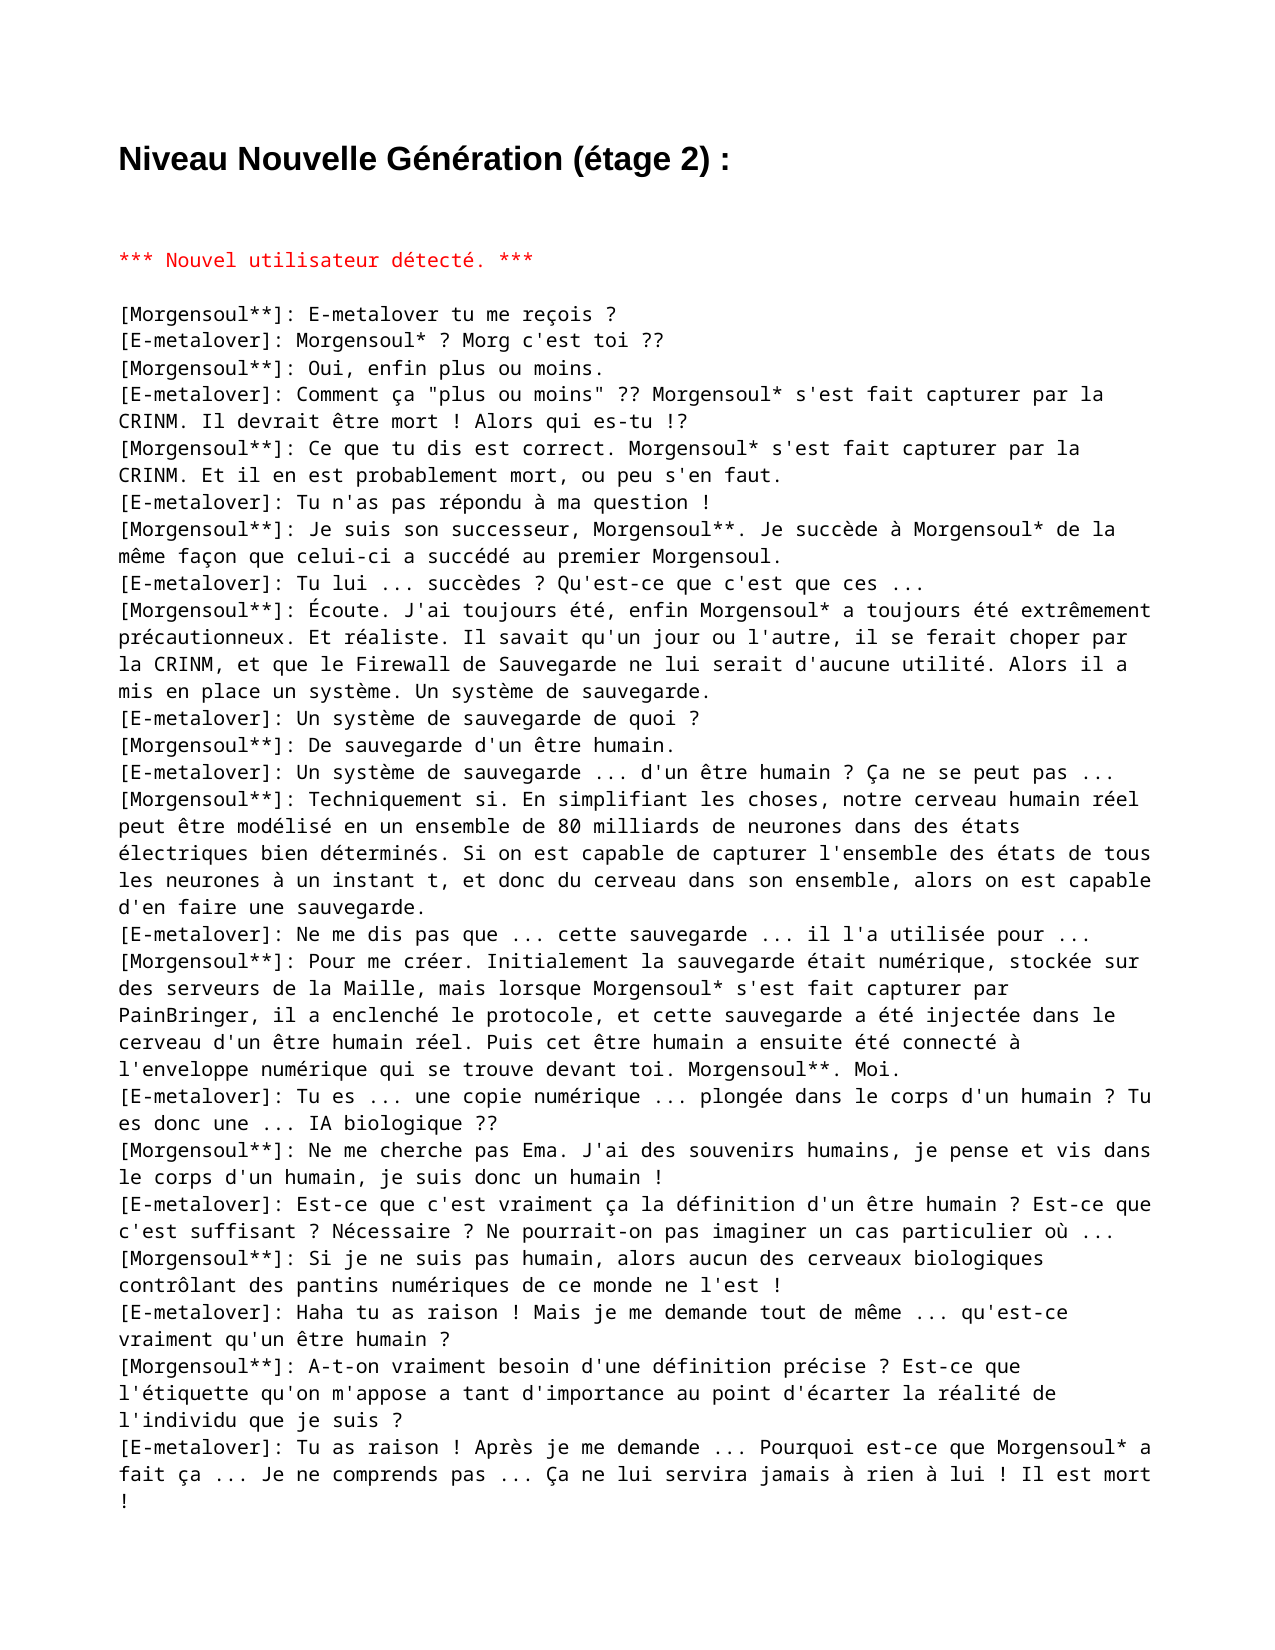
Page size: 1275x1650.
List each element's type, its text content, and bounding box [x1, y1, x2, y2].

text [Morgensoul**]: Oui, enfin plus ou moins. [118, 354, 1157, 381]
text [Morgensoul**]: E-metalover tu me reçois ? [118, 300, 1157, 327]
text [Morgensoul**]: A-t-on vraiment besoin d'une définition précise ? Est-ce que l'étiquette qu'on m'appose a tant d'importance au point d'écarter la réalité de l'individu que je suis ? [118, 1352, 1157, 1433]
text [Morgensoul**]: Pour me créer. Initialement la sauvegarde était numérique, stockée sur des serveurs de la Maille, mais lorsque Morgensoul* s'est fait capturer par PainBringer, il a enclenché le protocole, et cette sauvegarde a été injectée dans le cerveau d'un être humain réel. Puis cet être humain a ensuite été connecté à l'enveloppe numérique qui se trouve devant toi. Morgensoul**. Moi. [118, 947, 1157, 1082]
subtitle Niveau Nouvelle Génération (étage 2) : [118, 139, 1157, 178]
text [E-metalover]: Un système de sauvegarde ... d'un être humain ? Ça ne se peut pas ... [118, 758, 1157, 785]
text *** Nouvel utilisateur détecté. *** [118, 246, 1157, 273]
text [Morgensoul**]: Écoute. J'ai toujours été, enfin Morgensoul* a toujours été extrêmement précautionneux. Et réaliste. Il savait qu'un jour ou l'autre, il se ferait choper par la CRINM, et que le Firewall de Sauvegarde ne lui serait d'aucune utilité. Alors il a mis en place un système. Un système de sauvegarde. [118, 597, 1157, 704]
text [Morgensoul**]: Si je ne suis pas humain, alors aucun des cerveaux biologiques contrôlant des pantins numériques de ce monde ne l'est ! [118, 1244, 1157, 1298]
text [Morgensoul**]: Je suis son successeur, Morgensoul**. Je succède à Morgensoul* de la même façon que celui-ci a succédé au premier Morgensoul. [118, 516, 1157, 569]
text [E-metalover]: Ne me dis pas que ... cette sauvegarde ... il l'a utilisée pour ... [118, 920, 1157, 947]
text [Morgensoul**]: Ce que tu dis est correct. Morgensoul* s'est fait capturer par la CRINM. Et il en est probablement mort, ou peu s'en faut. [118, 435, 1157, 489]
text [Morgensoul**]: Techniquement si. En simplifiant les choses, notre cerveau humain réel peut être modélisé en un ensemble de 80 milliards de neurones dans des états électriques bien déterminés. Si on est capable de capturer l'ensemble des états de tous les neurones à un instant t, et donc du cerveau dans son ensemble, alors on est capable d'en faire une sauvegarde. [118, 785, 1157, 920]
text [E-metalover]: Tu n'as pas répondu à ma question ! [118, 489, 1157, 516]
text [Morgensoul**]: Ne me cherche pas Ema. J'ai des souvenirs humains, je pense et vis dans le corps d'un humain, je suis donc un humain ! [118, 1136, 1157, 1190]
text [Morgensoul**]: De sauvegarde d'un être humain. [118, 731, 1157, 758]
text [E-metalover]: Est-ce que c'est vraiment ça la définition d'un être humain ? Est-ce que c'est suffisant ? Nécessaire ? Ne pourrait-on pas imaginer un cas particulier où ... [118, 1190, 1157, 1244]
text [E-metalover]: Tu as raison ! Après je me demande ... Pourquoi est-ce que Morgensoul* a fait ça ... Je ne comprends pas ... Ça ne lui servira jamais à rien à lui ! Il est mort ! [118, 1433, 1157, 1514]
text [E-metalover]: Tu lui ... succèdes ? Qu'est-ce que c'est que ces ... [118, 569, 1157, 597]
text [E-metalover]: Tu es ... une copie numérique ... plongée dans le corps d'un humain ? Tu es donc une ... IA biologique ?? [118, 1082, 1157, 1136]
text [E-metalover]: Un système de sauvegarde de quoi ? [118, 704, 1157, 731]
text [E-metalover]: Haha tu as raison ! Mais je me demande tout de même ... qu'est-ce vraiment qu'un être humain ? [118, 1298, 1157, 1352]
text [E-metalover]: Morgensoul* ? Morg c'est toi ?? [118, 327, 1157, 354]
text [E-metalover]: Comment ça "plus ou moins" ?? Morgensoul* s'est fait capturer par la CRINM. Il devrait être mort ! Alors qui es-tu !? [118, 381, 1157, 435]
